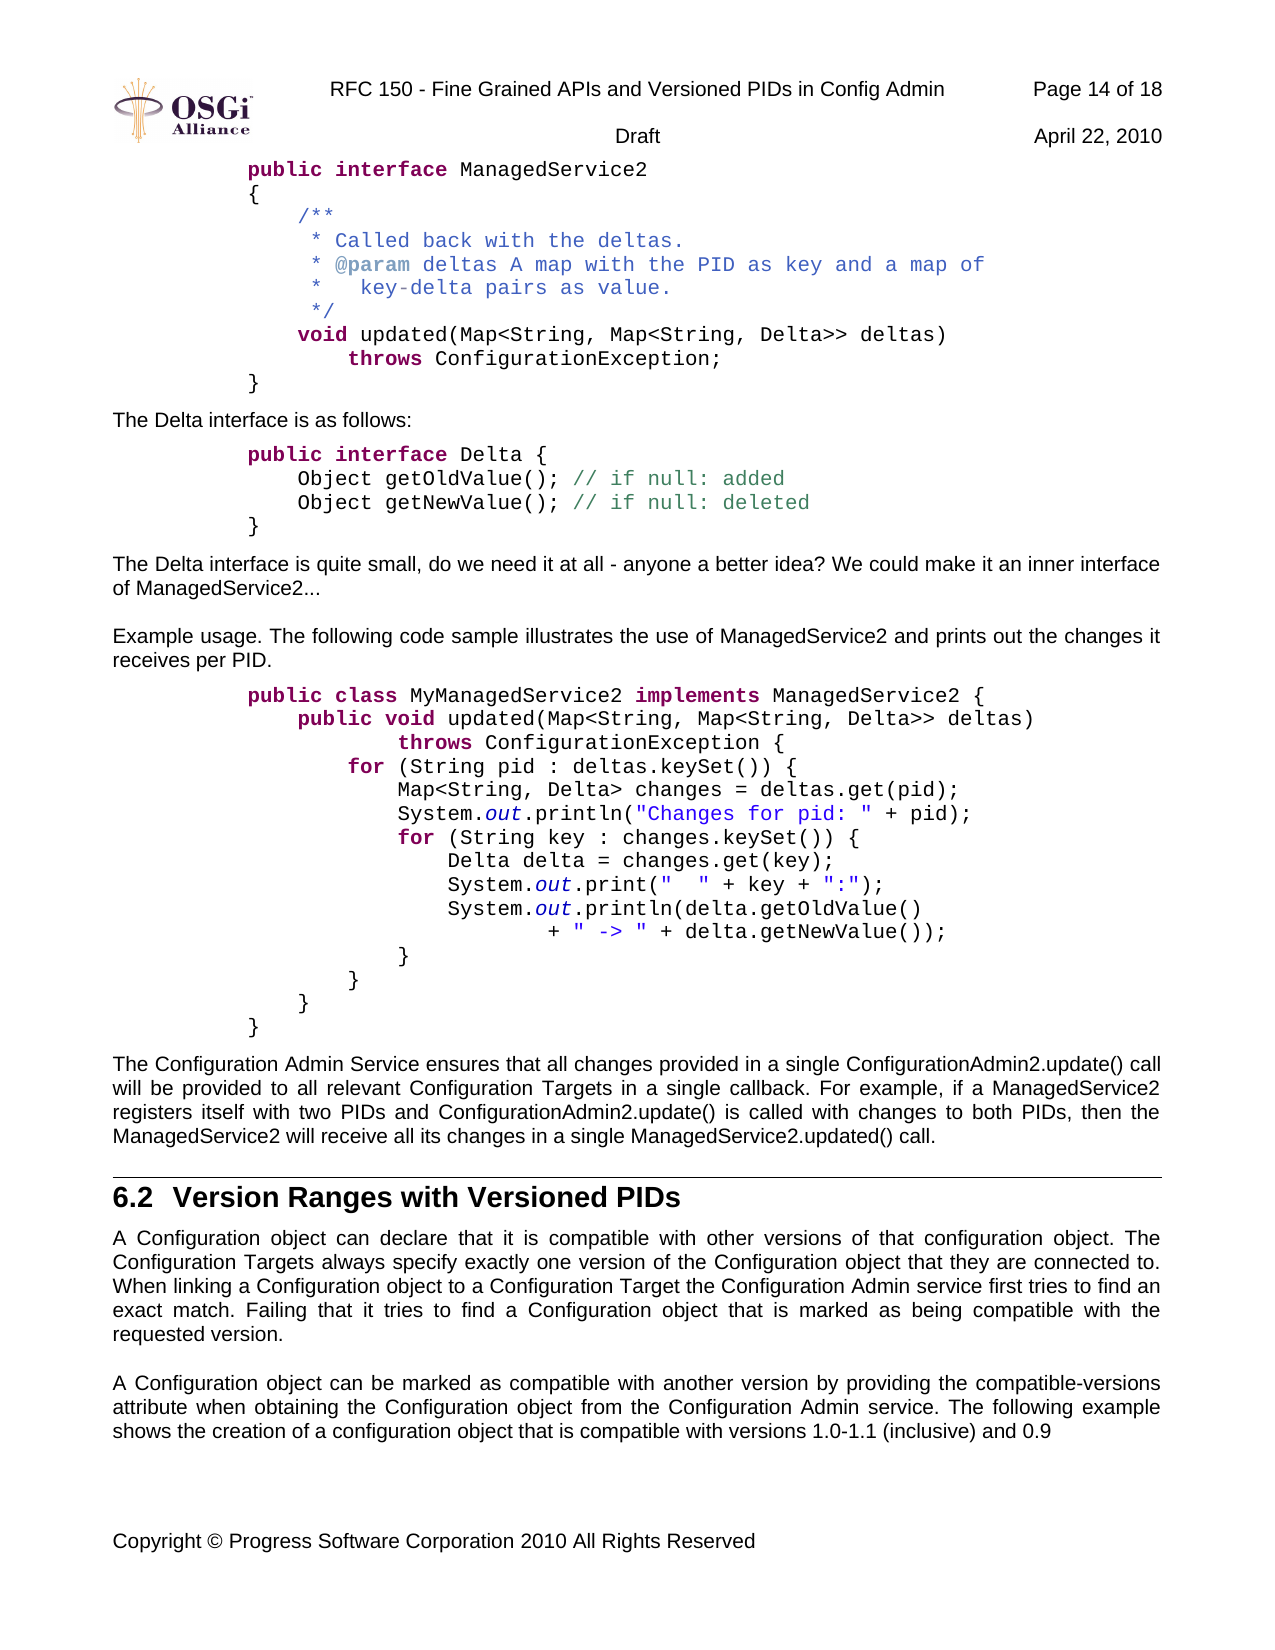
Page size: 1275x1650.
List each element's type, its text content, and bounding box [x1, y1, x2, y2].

text A Configuration object can declare that it is compatible with other versions of that configuration object. The Configuration Targets always specify exactly one version of the Configuration object that they are connected to. When linking a Configuration object to a Configuration Target the Configuration Admin service first tries to find an exact match. Failing that it tries to find a Configuration object that is marked as being compatible with the requested version. [112, 1226, 1162, 1346]
text * @param deltas A map with the PID as key and a map of [247, 253, 1162, 277]
text } [247, 515, 1162, 539]
text System.out.print(" " + key + ":"); [247, 874, 1162, 898]
text Object getOldValue(); // if null: added [247, 468, 1162, 492]
text for (String key : changes.keySet()) { [247, 827, 1162, 850]
text + " -> " + delta.getNewValue()); [247, 921, 1162, 945]
text public interface Delta { [247, 444, 1162, 468]
text void updated(Map<String, Map<String, Delta>> deltas) [247, 324, 1162, 348]
text Example usage. The following code sample illustrates the use of ManagedService2 and prints out the changes it receives per PID. [112, 624, 1162, 672]
text throws ConfigurationException { [247, 732, 1162, 756]
text } [247, 945, 1162, 968]
text System.out.println("Changes for pid: " + pid); [247, 803, 1162, 827]
text System.out.println(delta.getOldValue() [247, 898, 1162, 921]
text The Delta interface is as follows: [112, 408, 1162, 432]
text */ [247, 301, 1162, 324]
text } [247, 1016, 1162, 1039]
text Delta delta = changes.get(key); [247, 850, 1162, 874]
subtitle Version Ranges with Versioned PIDs [112, 1178, 1162, 1214]
text A Configuration object can be marked as compatible with another version by providing the compatible-versions attribute when obtaining the Configuration object from the Configuration Admin service. The following example shows the creation of a configuration object that is compatible with versions 1.0-1.1 (inclusive) and 0.9 [112, 1371, 1162, 1443]
text } [247, 968, 1162, 992]
picture [114, 78, 254, 143]
text * Called back with the deltas. [247, 230, 1162, 253]
text for (String pid : deltas.keySet()) { [247, 756, 1162, 779]
text Map<String, Delta> changes = deltas.get(pid); [247, 779, 1162, 803]
text throws ConfigurationException; [247, 348, 1162, 372]
text Object getNewValue(); // if null: deleted [247, 492, 1162, 515]
text public class MyManagedService2 implements ManagedService2 { [247, 685, 1162, 708]
text public void updated(Map<String, Map<String, Delta>> deltas) [247, 708, 1162, 732]
text * key-delta pairs as value. [247, 277, 1162, 301]
text { [247, 183, 1162, 206]
text } [247, 992, 1162, 1016]
text public interface ManagedService2 [247, 159, 1162, 183]
text The Delta interface is quite small, do we need it at all - anyone a better idea? We could make it an inner interface of ManagedService2... [112, 551, 1162, 599]
text The Configuration Admin Service ensures that all changes provided in a single ConfigurationAdmin2.update() call will be provided to all relevant Configuration Targets in a single callback. For example, if a ManagedService2 registers itself with two PIDs and ConfigurationAdmin2.update() is called with changes to both PIDs, then the ManagedService2 will receive all its changes in a single ManagedService2.updated() call. [112, 1052, 1162, 1148]
text } [247, 372, 1162, 395]
text /** [247, 206, 1162, 230]
